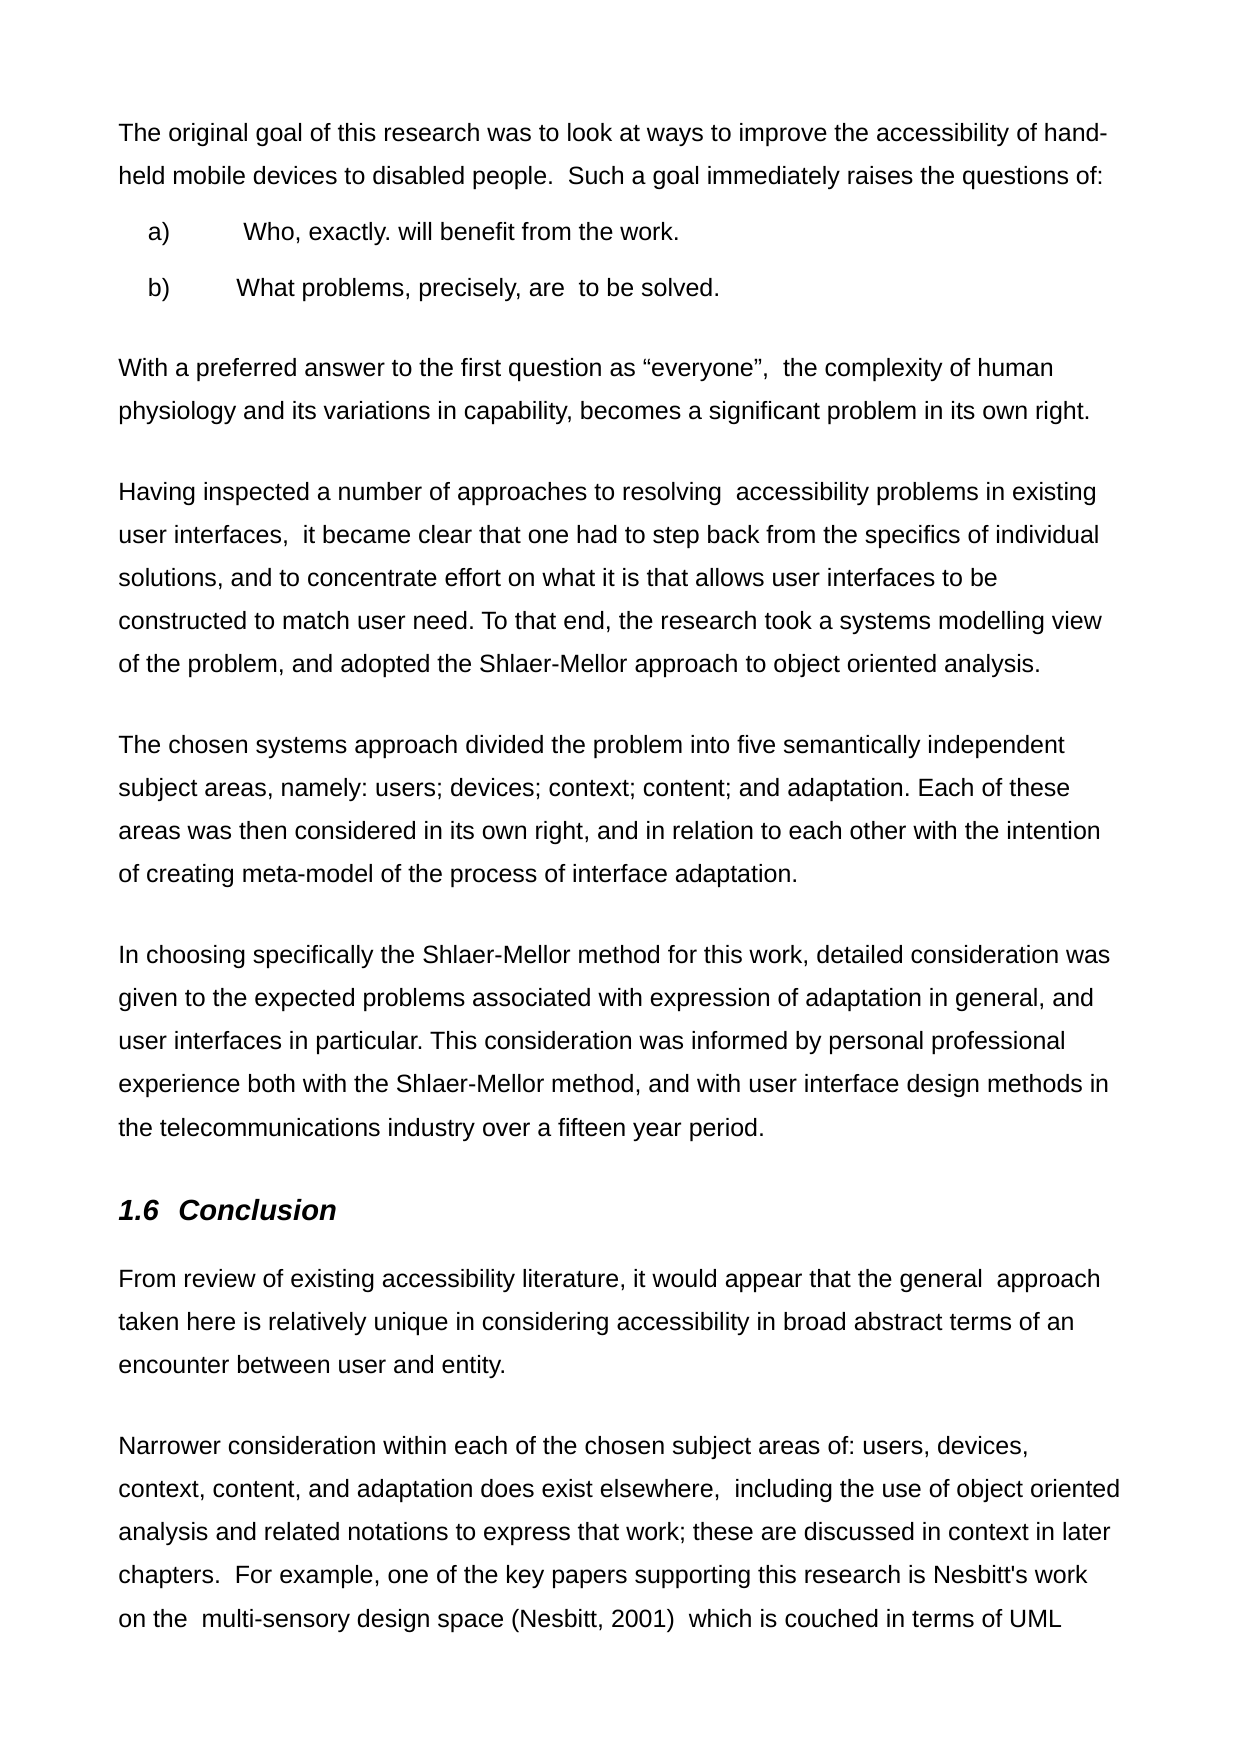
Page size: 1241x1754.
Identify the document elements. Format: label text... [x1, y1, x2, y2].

text a) Who, exactly. will benefit from the work. [148, 217, 1122, 246]
text Narrower consideration within each of the chosen subject areas of: users, devices, context, content, and adaptation does exist elsewhere, including the use of object oriented analysis and related notations to express that work; these are discussed in context in later chapters. For example, one of the key papers supporting this research is Nesbitt's work on the multi-sensory design space (Nesbitt, 2001) which is couched in terms of UML [118, 1431, 1122, 1632]
text b) What problems, precisely, are to be solved. [148, 272, 1122, 301]
text In choosing specifically the Shlaer-Mellor method for this work, detailed consideration was given to the expected problems associated with expression of adaptation in general, and user interfaces in particular. This consideration was informed by personal professional experience both with the Shlaer-Mellor method, and with user interface design methods in the telecommunications industry over a fifteen year period. [118, 940, 1122, 1141]
text From review of existing accessibility literature, it would appear that the general approach taken here is relatively unique in considering accessibility in broad abstract terms of an encounter between user and entity. [118, 1264, 1122, 1379]
text Having inspected a number of approaches to resolving accessibility problems in existing user interfaces, it became clear that one had to step back from the specifics of individual solutions, and to concentrate effort on what it is that allows user interfaces to be constructed to match user need. To that end, the research took a systems modelling view of the problem, and adopted the Shlaer-Mellor approach to object oriented analysis. [118, 477, 1122, 678]
subtitle Conclusion [118, 1193, 1122, 1227]
text The chosen systems approach divided the problem into five semantically independent subject areas, namely: users; devices; context; content; and adaptation. Each of these areas was then considered in its own right, and in relation to each other with the intention of creating meta-model of the process of interface adaptation. [118, 730, 1122, 888]
text With a preferred answer to the first question as “everyone”, the complexity of human physiology and its variations in capability, becomes a significant problem in its own right. [118, 353, 1122, 425]
text The original goal of this research was to look at ways to improve the accessibility of hand-held mobile devices to disabled people. Such a goal immediately raises the questions of: [118, 118, 1122, 190]
